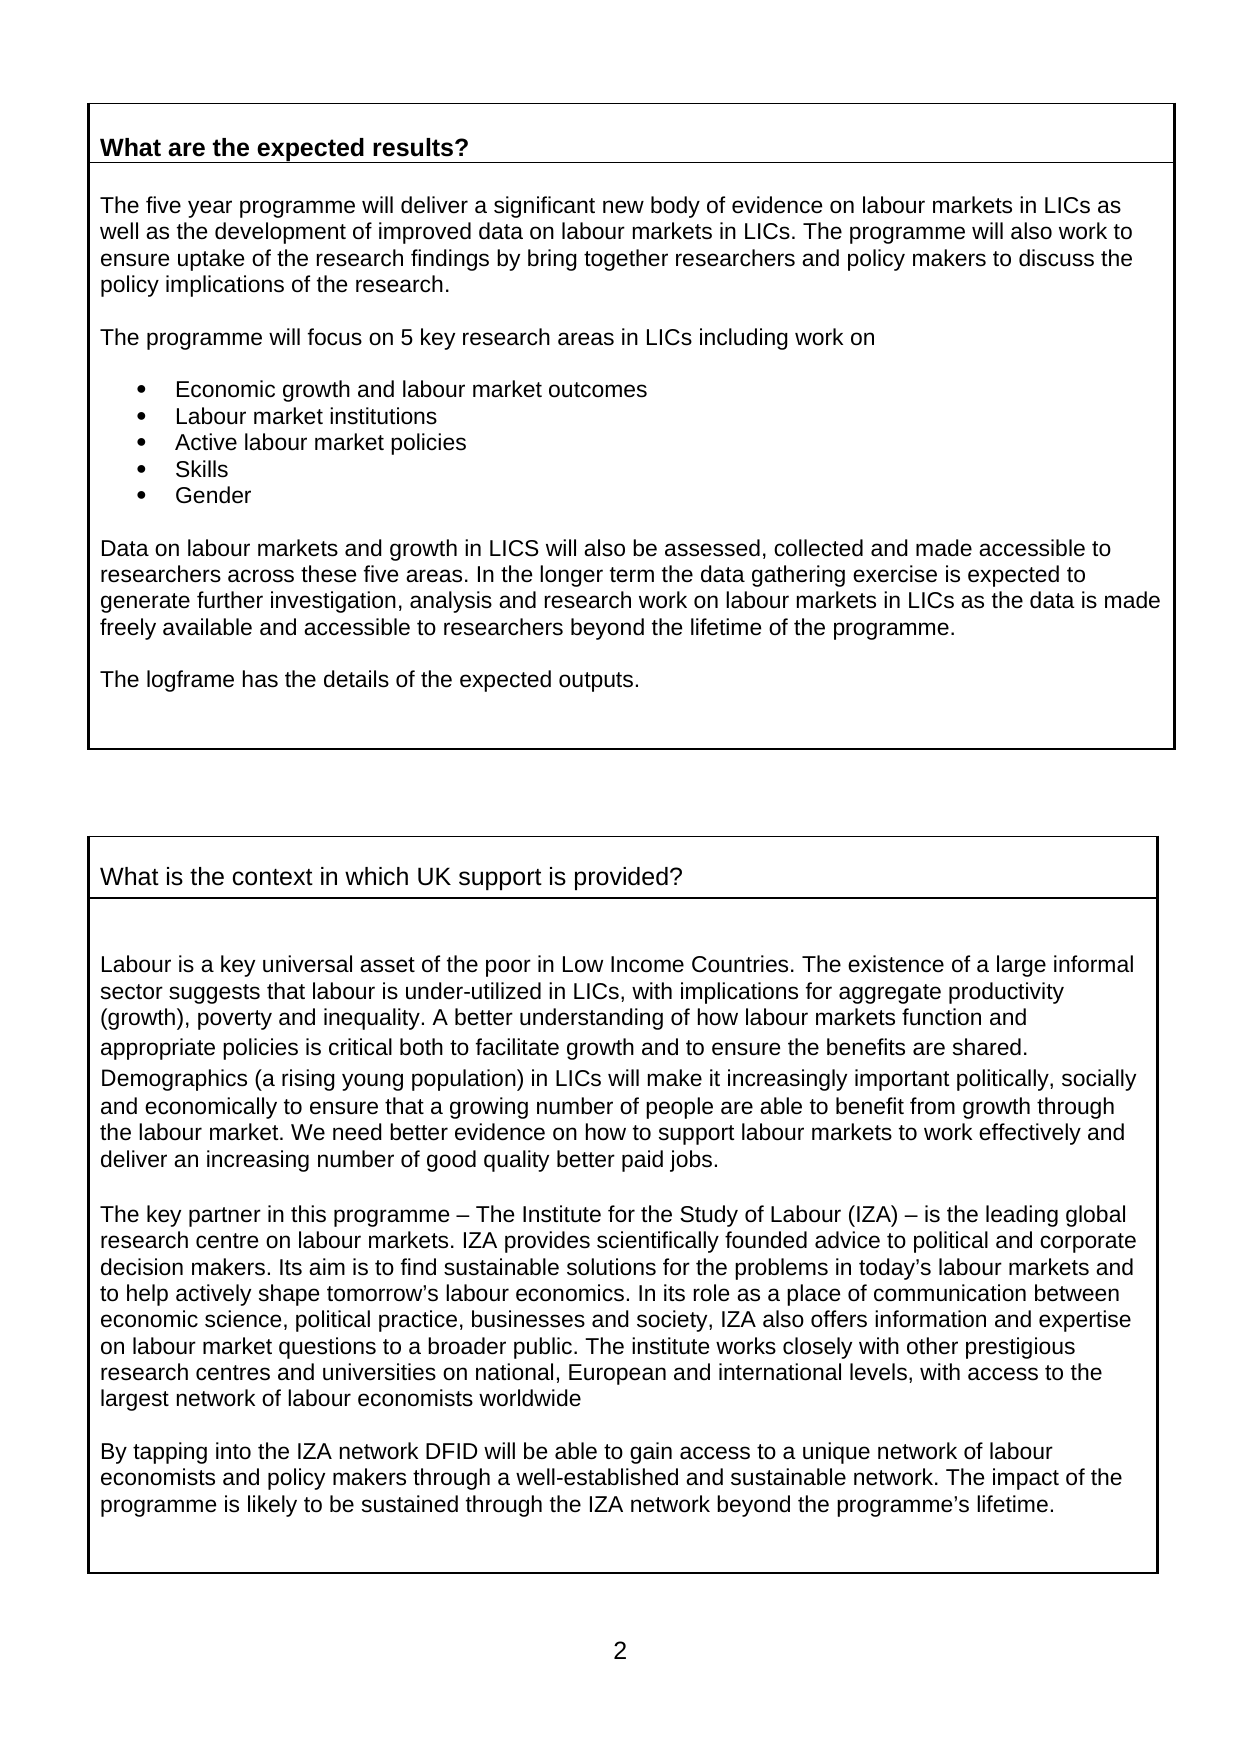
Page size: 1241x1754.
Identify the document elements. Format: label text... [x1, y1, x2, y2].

table_cell Labour is a key universal asset of the poor in Low Income Countries. The existence of a large informal sector suggests that labour is under-utilized in LICs, with implications for aggregate productivity (growth), poverty and inequality. A better understanding of how labour markets function and appropriate policies is critical both to facilitate growth and to ensure the benefits are shared. Demographics (a rising young population) in LICs will make it increasingly important politically, socially and economically to ensure that a growing number of people are able to benefit from growth through the labour market. We need better evidence on how to support labour markets to work effectively and deliver an increasing number of good quality better paid jobs. The key partner in this programme – The Institute for the Study of Labour (IZA) – is the leading global research centre on labour markets. IZA provides scientifically founded advice to political and corporate decision makers. Its aim is to find sustainable solutions for the problems in today’s labour markets and to help actively shape tomorrow’s labour economics. In its role as a place of communication between economic science, political practice, businesses and society, IZA also offers information and expertise on labour market questions to a broader public. The institute works closely with other prestigious research centres and universities on national, European and international levels, with access to the largest network of labour economists worldwide By tapping into the IZA network DFID will be able to gain access to a unique network of labour economists and policy makers through a well-established and sustainable network. The impact of the programme is likely to be sustained through the IZA network beyond the programme’s lifetime. [90, 899, 1156, 1572]
table_cell The five year programme will deliver a significant new body of evidence on labour markets in LICs as well as the development of improved data on labour markets in LICs. The programme will also work to ensure uptake of the research findings by bring together researchers and policy makers to discuss the policy implications of the research. The programme will focus on 5 key research areas in LICs including work on Economic growth and labour market outcomes Labour market institutions Active labour market policies Skills Gender Data on labour markets and growth in LICS will also be assessed, collected and made accessible to researchers across these five areas. In the longer term the data gathering exercise is expected to generate further investigation, analysis and research work on labour markets in LICs as the data is made freely available and accessible to researchers beyond the lifetime of the programme. The logframe has the details of the expected outputs. [90, 163, 1173, 748]
table_header What are the expected results? [90, 104, 1173, 162]
table_header What is the context in which UK support is provided? [90, 837, 1156, 897]
